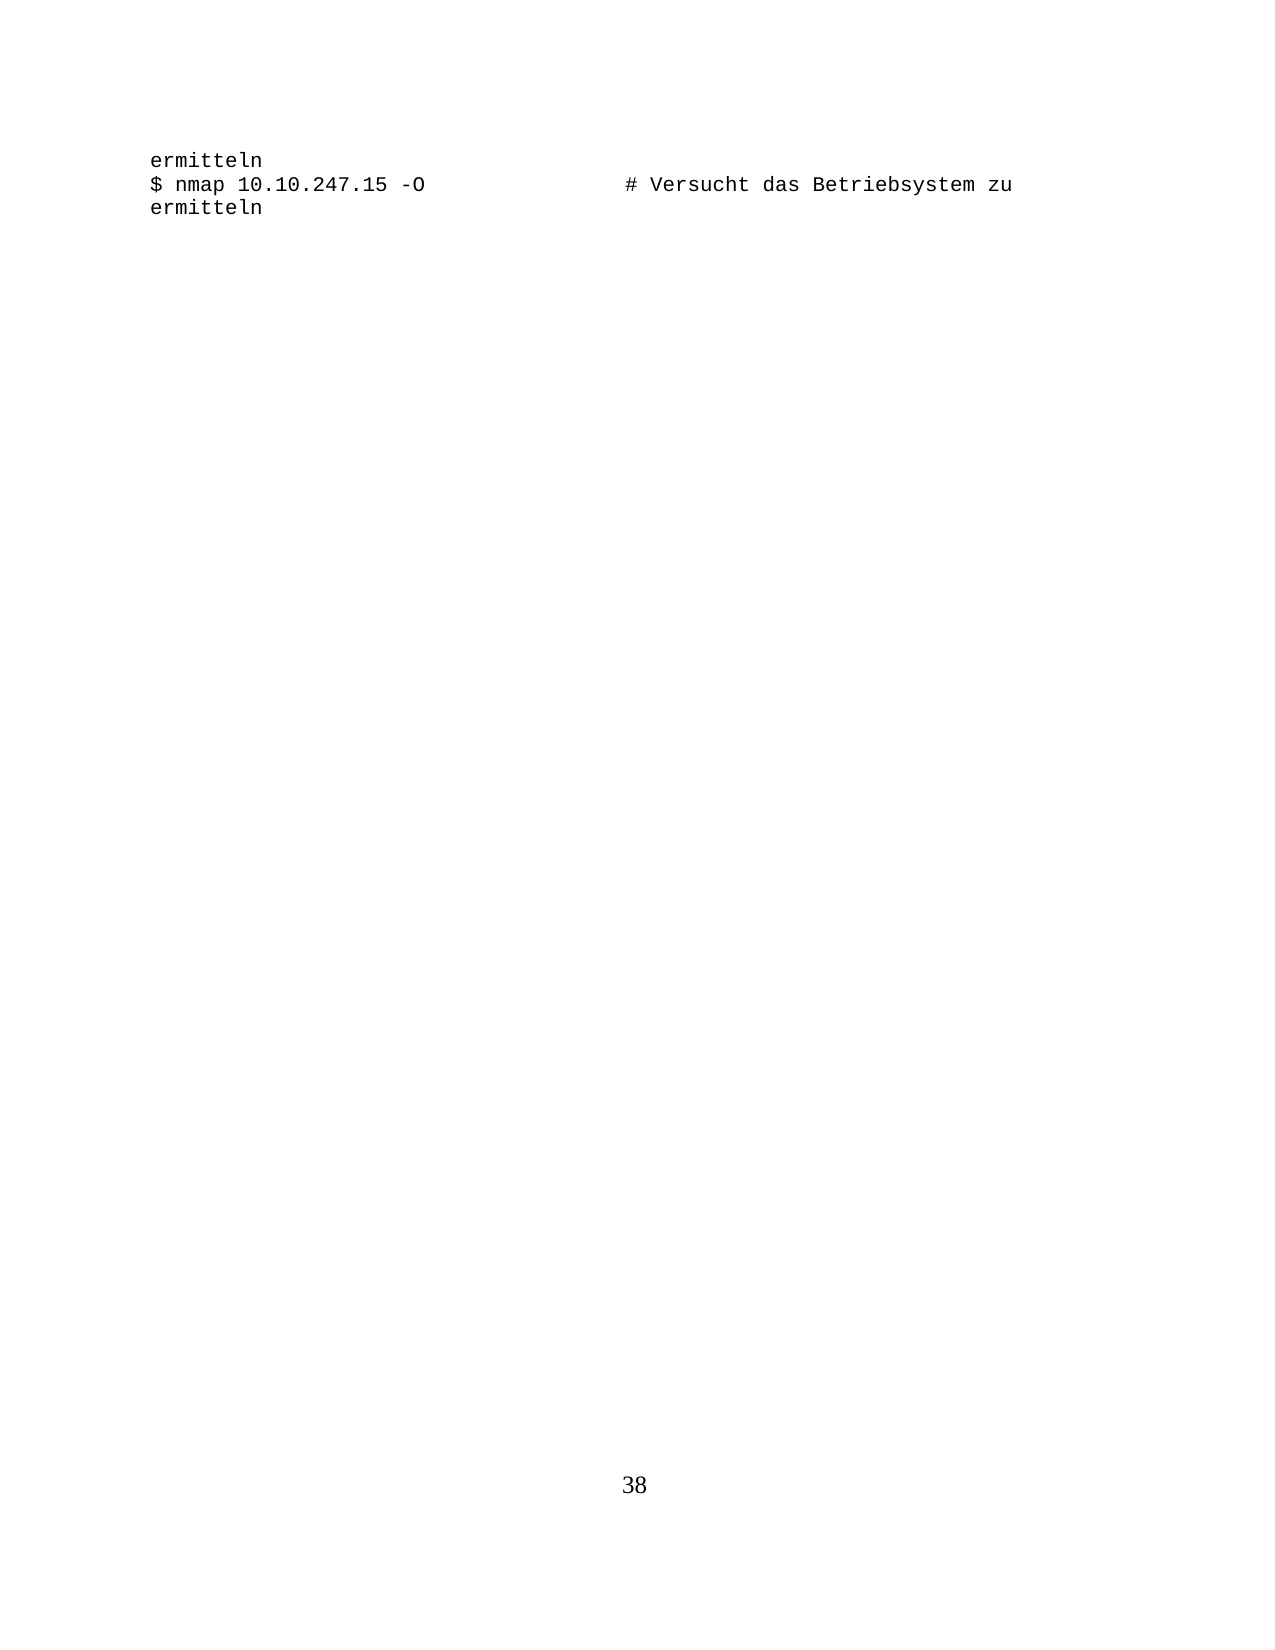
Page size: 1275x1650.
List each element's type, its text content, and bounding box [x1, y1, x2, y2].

text $ nmap 10.10.247.15 -O # Versucht das Betriebsystem zu ermitteln [150, 174, 1125, 221]
text ermitteln [150, 150, 1125, 174]
